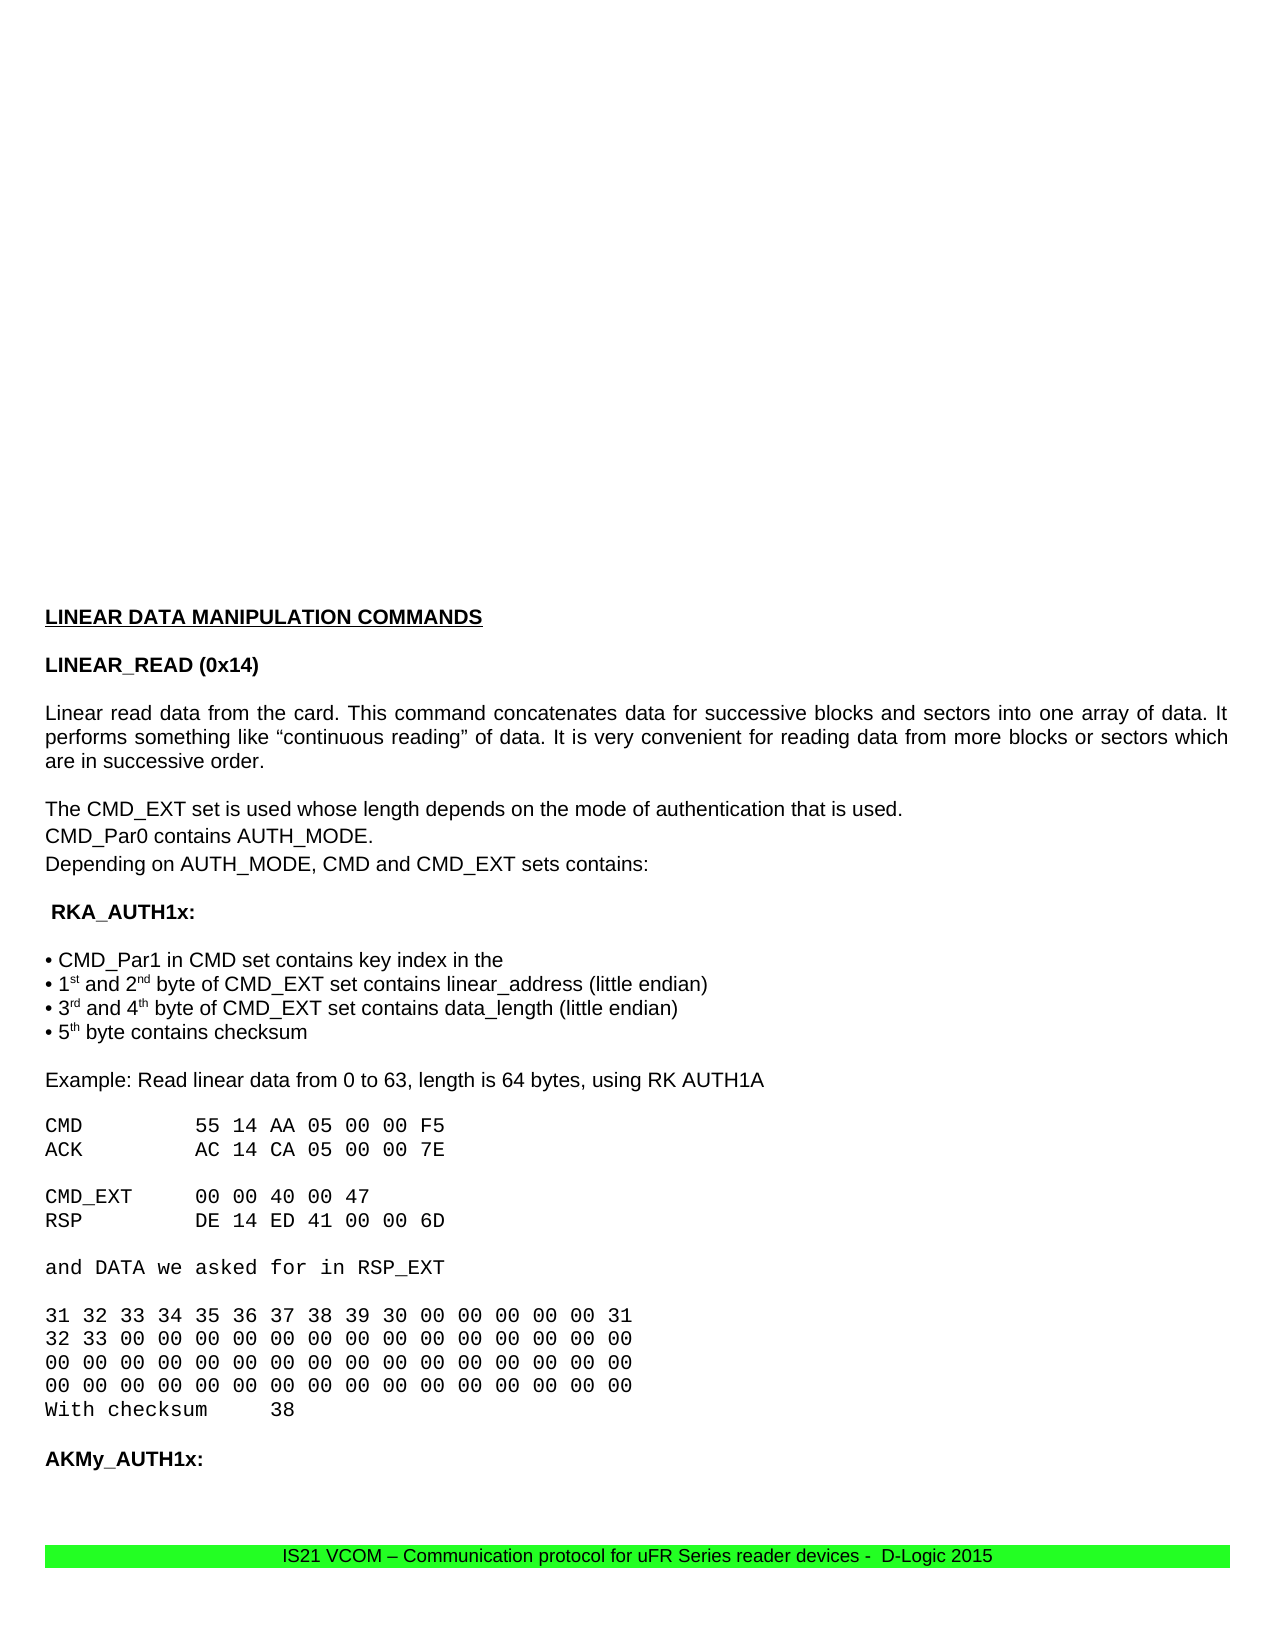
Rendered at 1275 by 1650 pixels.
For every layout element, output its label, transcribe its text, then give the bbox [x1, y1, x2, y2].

text The CMD_EXT set is used whose length depends on the mode of authentication that is used. [45, 797, 1230, 821]
text and DATA we asked for in RSP_EXT [45, 1257, 1230, 1281]
text CMD 55 14 AA 05 00 00 F5 [45, 1115, 1230, 1139]
text 31 32 33 34 35 36 37 38 39 30 00 00 00 00 00 31 [45, 1304, 1230, 1328]
text • 3rd and 4th byte of CMD_EXT set contains data_length (little endian) [45, 996, 1230, 1019]
text RSP DE 14 ED 41 00 00 6D [45, 1210, 1230, 1234]
text • 1st and 2nd byte of CMD_EXT set contains linear_address (little endian) [45, 972, 1230, 996]
text LINEAR DATA MANIPULATION COMMANDS [45, 605, 1230, 629]
text CMD_Par0 contains AUTH_MODE. [45, 824, 1230, 848]
text RKA_AUTH1x: [45, 900, 1230, 924]
text Depending on AUTH_MODE, CMD and CMD_EXT sets contains: [45, 852, 1230, 876]
text • CMD_Par1 in CMD set contains key index in the [45, 948, 1230, 972]
text 00 00 00 00 00 00 00 00 00 00 00 00 00 00 00 00 [45, 1376, 1230, 1399]
text 00 00 00 00 00 00 00 00 00 00 00 00 00 00 00 00 [45, 1352, 1230, 1376]
text ACK AC 14 CA 05 00 00 7E [45, 1139, 1230, 1163]
text With checksum 38 [45, 1399, 1230, 1423]
text LINEAR_READ (0x14) [45, 653, 1230, 677]
text • 5th byte contains checksum [45, 1019, 1230, 1043]
text AKMy_AUTH1x: [45, 1447, 1230, 1471]
text Linear read data from the card. This command concatenates data for successive blocks and sectors into one array of data. It performs something like “continuous reading” of data. It is very convenient for reading data from more blocks or sectors which are in successive order. [45, 701, 1230, 773]
text 32 33 00 00 00 00 00 00 00 00 00 00 00 00 00 00 [45, 1328, 1230, 1352]
text Example: Read linear data from 0 to 63, length is 64 bytes, using RK AUTH1A [45, 1067, 1230, 1091]
text CMD_EXT 00 00 40 00 47 [45, 1186, 1230, 1210]
